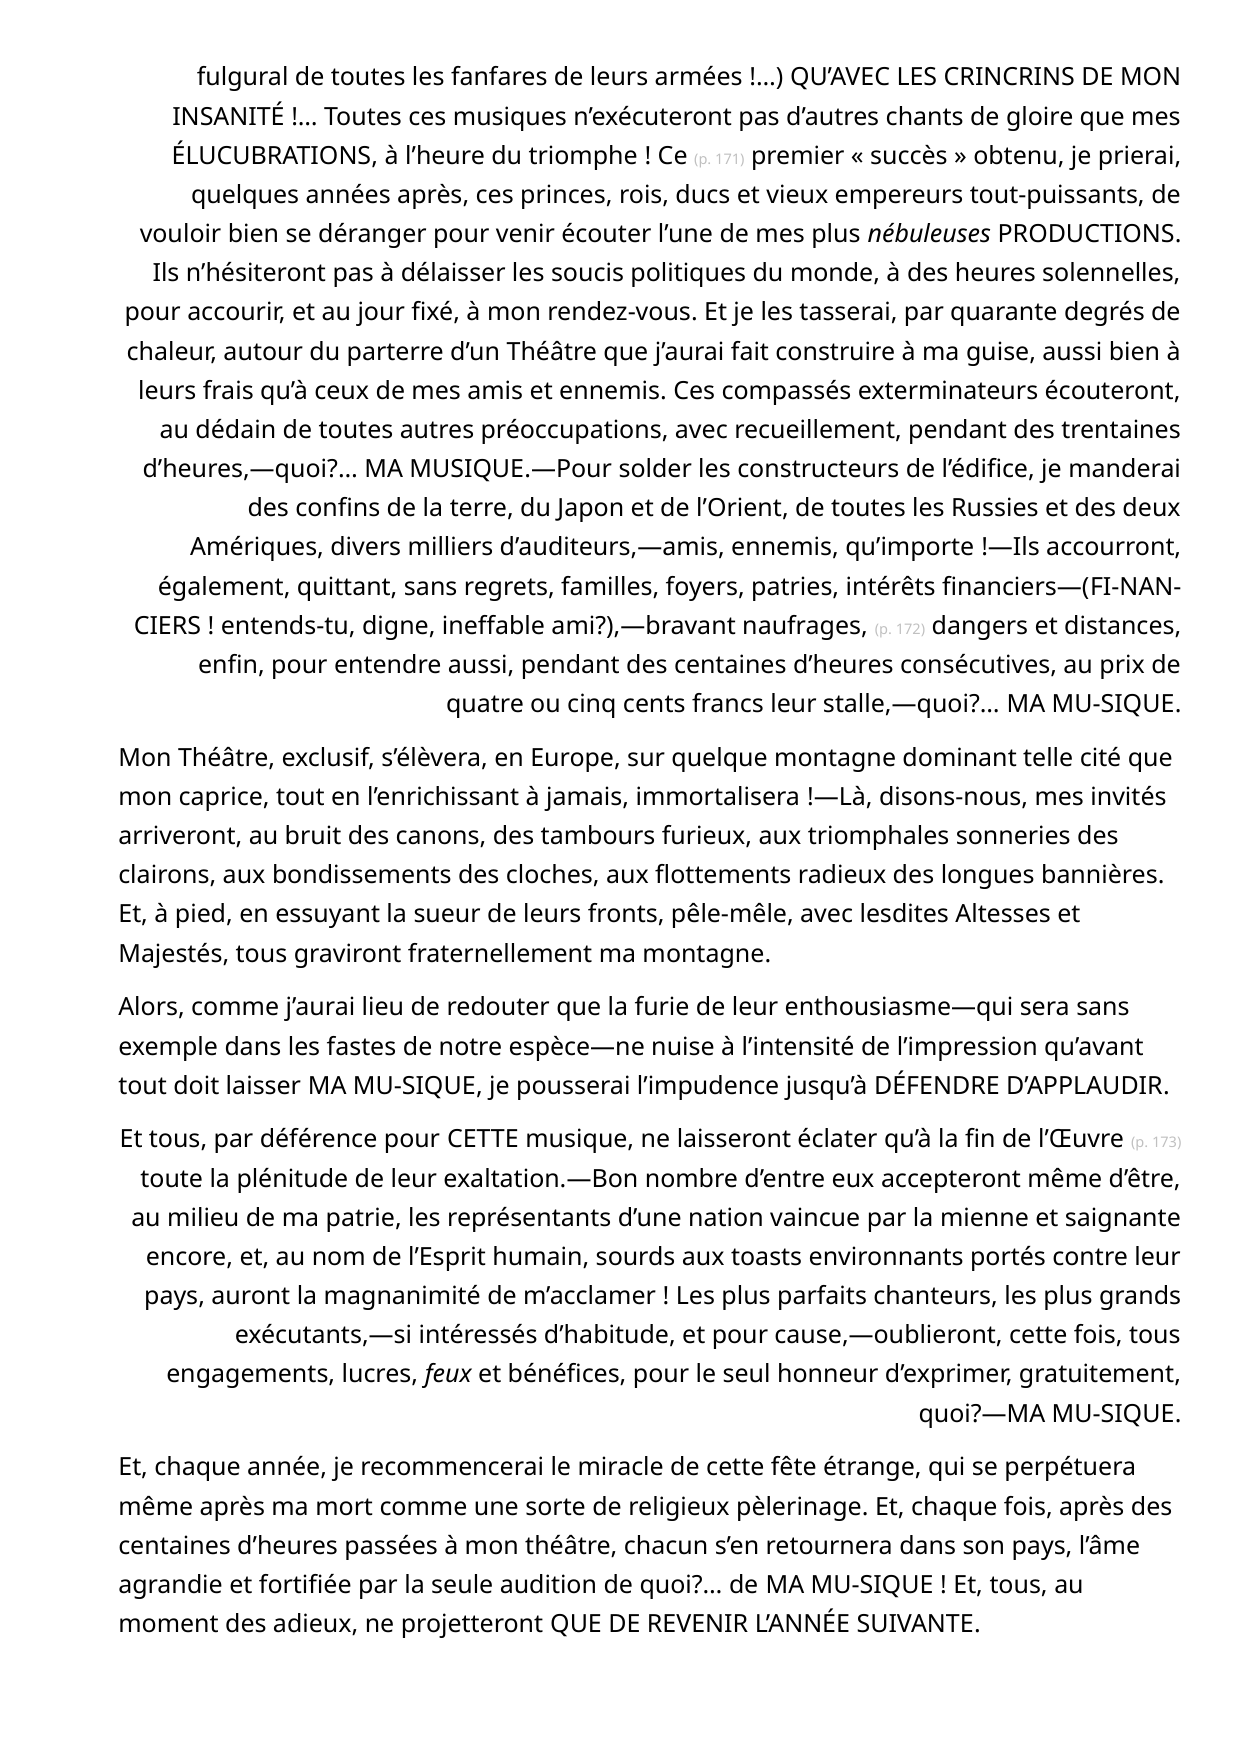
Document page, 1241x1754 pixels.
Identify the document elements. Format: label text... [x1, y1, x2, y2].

text Et tous, par déférence pour CETTE musique, ne laisseront éclater qu’à la fin de l’Œuvre (p. 173) toute la plénitude de leur exaltation.—Bon nombre d’entre eux accepteront même d’être, au milieu de ma patrie, les représentants d’une nation vaincue par la mienne et saignante encore, et, au nom de l’Esprit humain, sourds aux toasts environnants portés contre leur pays, auront la magnanimité de m’acclamer ! Les plus parfaits chanteurs, les plus grands exécutants,—si intéressés d’habitude, et pour cause,—oublieront, cette fois, tous engagements, lucres, feux et bénéfices, pour le seul honneur d’exprimer, gratuitement, quoi?—MA MU-SIQUE. [118, 1121, 1181, 1429]
text Mon Théâtre, exclusif, s’élèvera, en Europe, sur quelque montagne dominant telle cité que mon caprice, tout en l’enrichissant à jamais, immortalisera !—Là, disons-nous, mes invités arriveront, au bruit des canons, des tambours furieux, aux triomphales sonneries des clairons, aux bondissements des cloches, aux flottements radieux des longues bannières. Et, à pied, en essuyant la sueur de leurs fronts, pêle-mêle, avec lesdites Altesses et Majestés, tous graviront fraternellement ma montagne. [118, 739, 1181, 969]
text fulgural de toutes les fanfares de leurs armées !…) QU’AVEC LES CRINCRINS DE MON INSANITÉ !… Toutes ces musiques n’exécuteront pas d’autres chants de gloire que mes ÉLUCUBRATIONS, à l’heure du triomphe ! Ce (p. 171) premier « succès » obtenu, je prierai, quelques années après, ces princes, rois, ducs et vieux empereurs tout-puissants, de vouloir bien se déranger pour venir écouter l’une de mes plus nébuleuses PRODUCTIONS. Ils n’hésiteront pas à délaisser les soucis politiques du monde, à des heures solennelles, pour accourir, et au jour fixé, à mon rendez-vous. Et je les tasserai, par quarante degrés de chaleur, autour du parterre d’un Théâtre que j’aurai fait construire à ma guise, aussi bien à leurs frais qu’à ceux de mes amis et ennemis. Ces compassés exterminateurs écouteront, au dédain de toutes autres préoccupations, avec recueillement, pendant des trentaines d’heures,—quoi?… MA MUSIQUE.—Pour solder les constructeurs de l’édifice, je manderai des confins de la terre, du Japon et de l’Orient, de toutes les Russies et des deux Amériques, divers milliers d’auditeurs,—amis, ennemis, qu’importe !—Ils accourront, également, quittant, sans regrets, familles, foyers, patries, intérêts financiers—(FI-NAN-CIERS ! entends-tu, digne, ineffable ami?),—bravant naufrages, (p. 172) dangers et distances, enfin, pour entendre aussi, pendant des centaines d’heures consécutives, au prix de quatre ou cinq cents francs leur stalle,—quoi?… MA MU-SIQUE. [118, 59, 1181, 720]
text Et, chaque année, je recommencerai le miracle de cette fête étrange, qui se perpétuera même après ma mort comme une sorte de religieux pèlerinage. Et, chaque fois, après des centaines d’heures passées à mon théâtre, chacun s’en retournera dans son pays, l’âme agrandie et fortifiée par la seule audition de quoi?… de MA MU-SIQUE ! Et, tous, au moment des adieux, ne projetteront QUE DE REVENIR L’ANNÉE SUIVANTE. [118, 1449, 1181, 1640]
text Alors, comme j’aurai lieu de redouter que la furie de leur enthousiasme—qui sera sans exemple dans les fastes de notre espèce—ne nuise à l’intensité de l’impression qu’avant tout doit laisser MA MU-SIQUE, je pousserai l’impudence jusqu’à DÉFENDRE D’APPLAUDIR. [118, 989, 1181, 1101]
